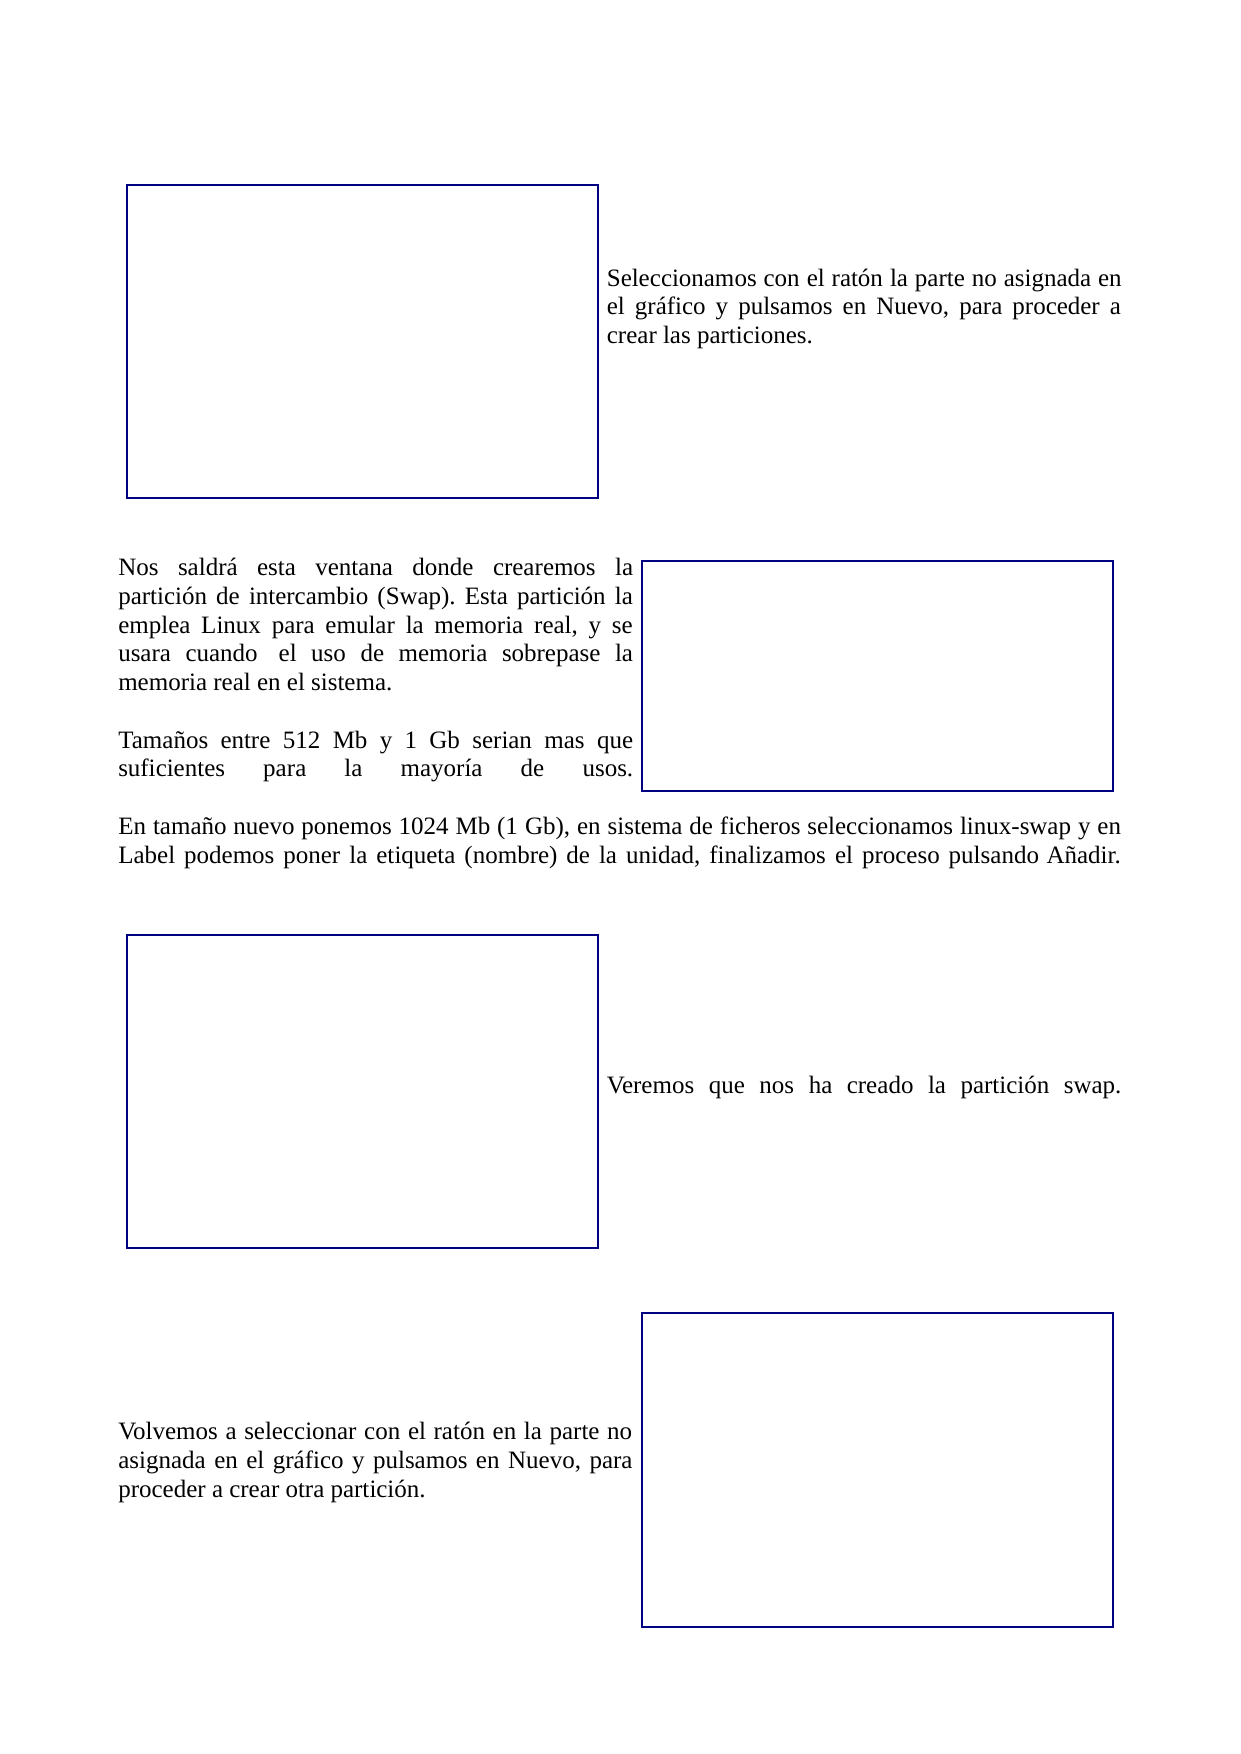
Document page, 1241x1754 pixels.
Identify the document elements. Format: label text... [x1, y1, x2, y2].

text [128, 263, 597, 349]
text Veremos que nos ha creado la partición swap. [599, 1071, 1122, 1214]
text [643, 1387, 1112, 1502]
text Volvemos a seleccionar con el ratón en la parte no asignada en el gráfico y pulsamos en Nuevo, para proceder a crear otra partición. [118, 1387, 641, 1502]
text Nos saldrá esta ventana donde crearemos la partición de intercambio (Swap). Esta partición la emplea Linux para emular la memoria real, y se usara cuando el uso de memoria sobrepase la memoria real en el sistema. [118, 552, 1122, 696]
text Tamaños entre 512 Mb y 1 Gb serian mas que suficientes para la mayoría de usos. En tamaño nuevo ponemos 1024 Mb (1 Gb), en sistema de ficheros seleccionamos linux-swap y en Label podemos poner la etiqueta (nombre) de la unidad, finalizamos el proceso pulsando Añadir. [118, 696, 1122, 897]
text [118, 1071, 126, 1214]
text [118, 118, 1122, 147]
text Seleccionamos con el ratón la parte no asignada en el gráfico y pulsamos en Nuevo, para proceder a crear las particiones. [599, 263, 1122, 349]
text [128, 1071, 597, 1214]
